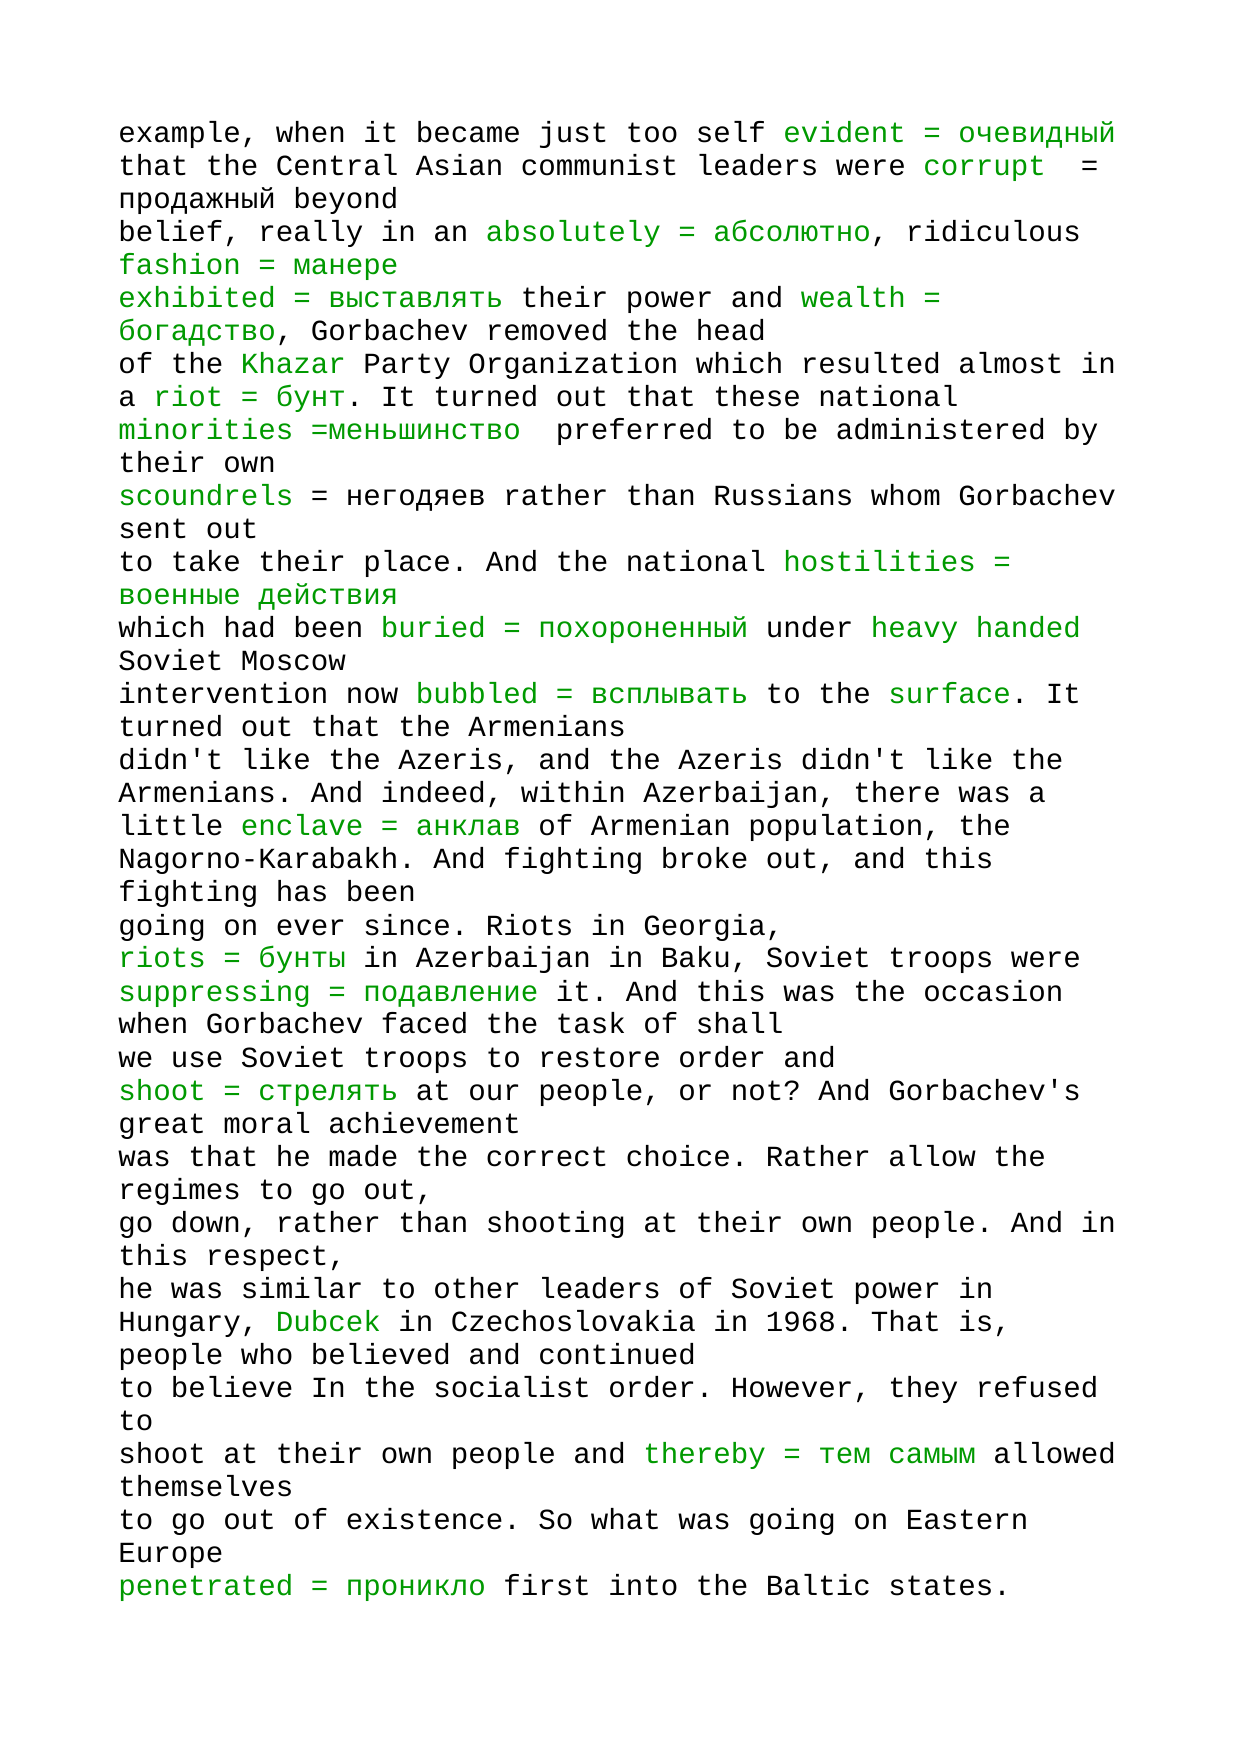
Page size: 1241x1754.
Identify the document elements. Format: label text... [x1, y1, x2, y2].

text shoot at their own people and thereby = тем самым allowed themselves [118, 1439, 1122, 1505]
text we use Soviet troops to restore order and [118, 1043, 1122, 1076]
text he was similar to other leaders of Soviet power in Hungary, Dubcek in Czechoslovakia in 1968. That is, people who believed and continued [118, 1274, 1122, 1373]
text go down, rather than shooting at their own people. And in this respect, [118, 1208, 1122, 1274]
text minorities =меньшинство preferred to be administered by their own [118, 415, 1122, 481]
text shoot = стрелять at our people, or not? And Gorbachev's great moral achievement [118, 1076, 1122, 1142]
text to go out of existence. So what was going on Eastern Europe [118, 1505, 1122, 1571]
text belief, really in an absolutely = абсолютно, ridiculous fashion = манере [118, 217, 1122, 283]
text going on ever since. Riots in Georgia, [118, 911, 1122, 944]
text which had been buried = похороненный under heavy handed Soviet Moscow [118, 613, 1122, 679]
text to take their place. And the national hostilities = военные действия [118, 547, 1122, 613]
text exhibited = выставлять their power and wealth = богадство, Gorbachev removed the head [118, 283, 1122, 349]
text penetrated = проникло first into the Baltic states. [118, 1571, 1122, 1604]
text intervention now bubbled = всплывать to the surface. It turned out that the Armenians [118, 679, 1122, 746]
text scoundrels = негодяев rather than Russians whom Gorbachev sent out [118, 481, 1122, 547]
text to believe In the socialist order. However, they refused to [118, 1373, 1122, 1439]
text didn't like the Azeris, and the Azeris didn't like the Armenians. And indeed, within Azerbaijan, there was a little enclave = анклав of Armenian population, the Nagorno-Karabakh. And fighting broke out, and this fighting has been [118, 746, 1122, 911]
text was that he made the correct choice. Rather allow the regimes to go out, [118, 1142, 1122, 1208]
text example, when it became just too self evident = очевидный [118, 118, 1122, 151]
text riots = бунты in Azerbaijan in Baku, Soviet troops were suppressing = подавление it. And this was the occasion when Gorbachev faced the task of shall [118, 944, 1122, 1043]
text that the Central Asian communist leaders were corrupt = продажный beyond [118, 151, 1122, 217]
text of the Khazar Party Organization which resulted almost in a riot = бунт. It turned out that these national [118, 349, 1122, 415]
